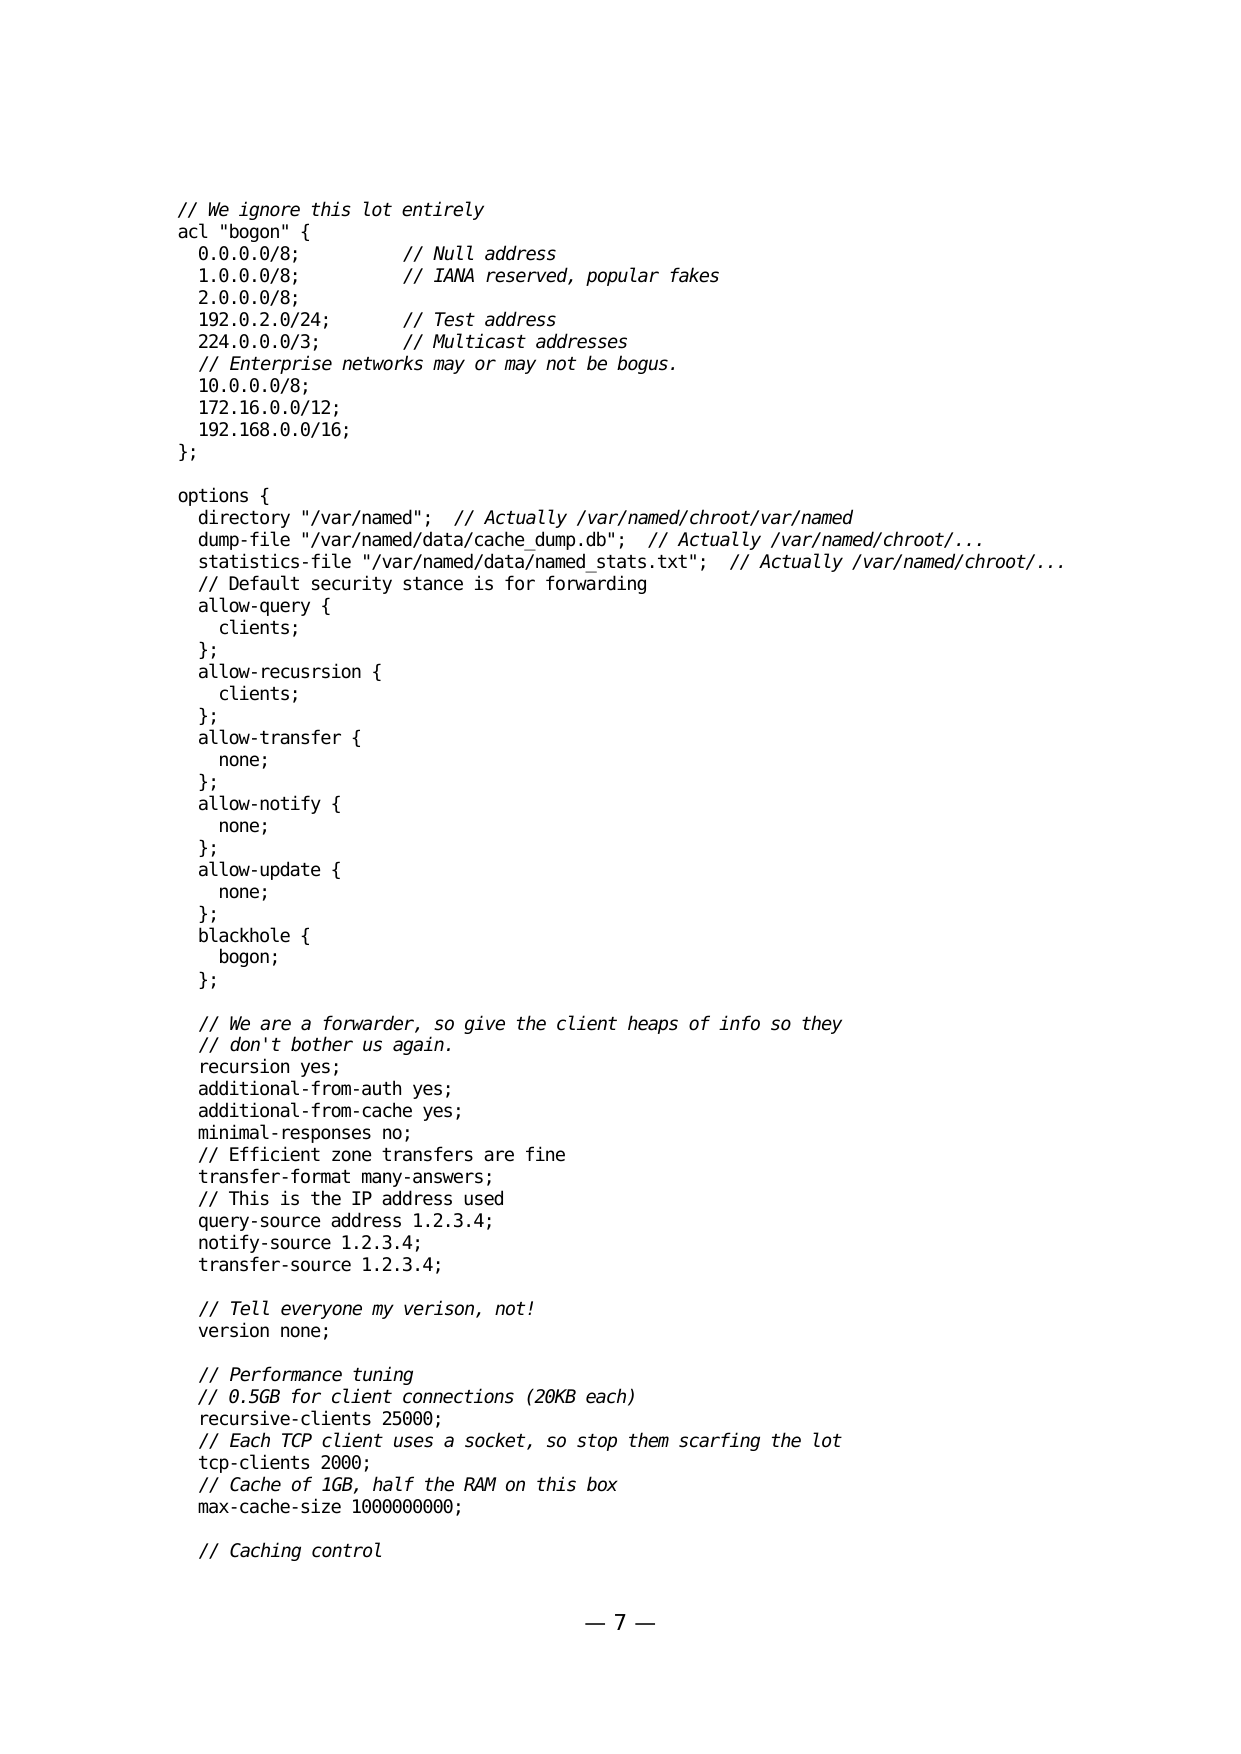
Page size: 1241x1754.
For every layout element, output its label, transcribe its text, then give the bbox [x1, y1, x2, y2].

text 192.168.0.0/16; [177, 419, 1122, 441]
text }; [177, 705, 1122, 727]
text bogon; [177, 946, 1122, 968]
text }; [177, 902, 1122, 924]
text notify-source 1.2.3.4; [177, 1232, 1122, 1254]
text // Cache of 1GB, half the RAM on this box [177, 1474, 1122, 1496]
text // Each TCP client uses a socket, so stop them scarfing the lot [177, 1430, 1122, 1452]
text transfer-source 1.2.3.4; [177, 1254, 1122, 1276]
text allow-notify { [177, 793, 1122, 814]
text recursive-clients 25000; [177, 1408, 1122, 1430]
text none; [177, 881, 1122, 902]
text acl "bogon" { [177, 221, 1122, 243]
text }; [177, 639, 1122, 661]
text clients; [177, 683, 1122, 705]
text allow-update { [177, 858, 1122, 881]
text transfer-format many-answers; [177, 1166, 1122, 1188]
text none; [177, 814, 1122, 837]
text additional-from-auth yes; [177, 1078, 1122, 1100]
text blackhole { [177, 924, 1122, 946]
text 1.0.0.0/8; // IANA reserved, popular fakes [177, 265, 1122, 287]
text }; [177, 837, 1122, 858]
text minimal-responses no; [177, 1122, 1122, 1144]
text // We ignore this lot entirely [177, 199, 1122, 221]
text query-source address 1.2.3.4; [177, 1210, 1122, 1232]
text additional-from-cache yes; [177, 1100, 1122, 1122]
text // 0.5GB for client connections (20KB each) [177, 1386, 1122, 1408]
text clients; [177, 617, 1122, 639]
text recursion yes; [177, 1056, 1122, 1078]
text // don't bother us again. [177, 1034, 1122, 1056]
text dump-file "/var/named/data/cache_dump.db"; // Actually /var/named/chroot/... [177, 529, 1122, 551]
text // Efficient zone transfers are fine [177, 1144, 1122, 1166]
text // Enterprise networks may or may not be bogus. [177, 353, 1122, 375]
text }; [177, 968, 1122, 990]
text 2.0.0.0/8; [177, 287, 1122, 309]
text 224.0.0.0/3; // Multicast addresses [177, 331, 1122, 353]
text none; [177, 749, 1122, 771]
text 172.16.0.0/12; [177, 397, 1122, 419]
text }; [177, 771, 1122, 793]
text version none; [177, 1320, 1122, 1342]
text // This is the IP address used [177, 1188, 1122, 1210]
text allow-query { [177, 595, 1122, 617]
text allow-recusrsion { [177, 661, 1122, 683]
text max-cache-size 1000000000; [177, 1496, 1122, 1518]
text 0.0.0.0/8; // Null address [177, 243, 1122, 265]
text options { [177, 485, 1122, 507]
text tcp-clients 2000; [177, 1452, 1122, 1474]
text // Tell everyone my verison, not! [177, 1298, 1122, 1320]
text // Default security stance is for forwarding [177, 573, 1122, 595]
text directory "/var/named"; // Actually /var/named/chroot/var/named [177, 507, 1122, 529]
text // We are a forwarder, so give the client heaps of info so they [177, 1012, 1122, 1034]
text statistics-file "/var/named/data/named_stats.txt"; // Actually /var/named/chroot/... [177, 551, 1122, 573]
text 192.0.2.0/24; // Test address [177, 309, 1122, 331]
text // Caching control [177, 1540, 1122, 1562]
text allow-transfer { [177, 727, 1122, 749]
text // Performance tuning [177, 1364, 1122, 1386]
text 10.0.0.0/8; [177, 375, 1122, 397]
text }; [177, 441, 1122, 463]
